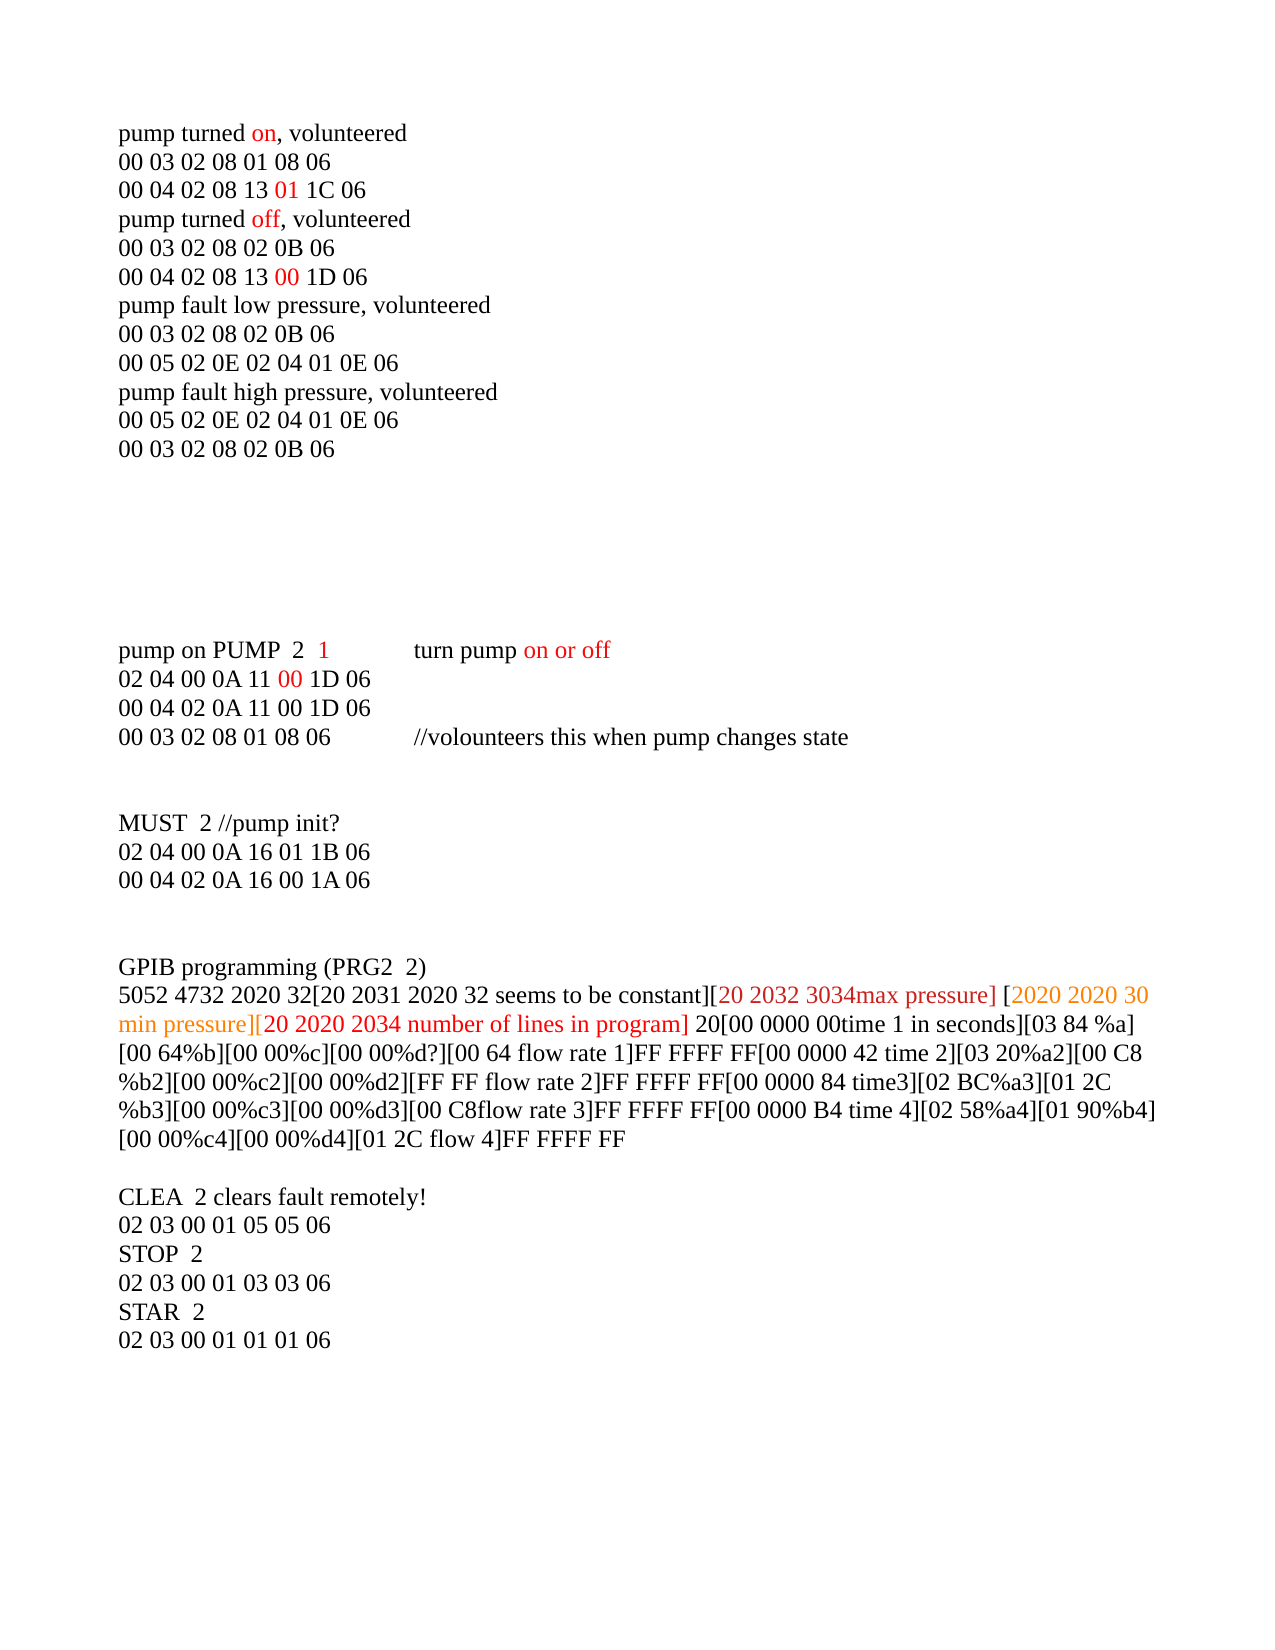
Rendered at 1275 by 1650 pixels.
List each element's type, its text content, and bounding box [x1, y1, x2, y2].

text STOP 2 [118, 1239, 1157, 1268]
text pump fault high pressure, volunteered [118, 377, 1157, 406]
text CLEA 2 clears fault remotely! [118, 1182, 1157, 1211]
text 02 03 00 01 01 01 06 [118, 1326, 1157, 1354]
text pump turned on, volunteered [118, 118, 1157, 147]
text 00 05 02 0E 02 04 01 0E 06 [118, 348, 1157, 377]
text STAR 2 [118, 1297, 1157, 1326]
text pump fault low pressure, volunteered [118, 291, 1157, 319]
text 00 04 02 08 13 01 1C 06 [118, 176, 1157, 204]
text 00 03 02 08 01 08 06 //volounteers this when pump changes state [118, 722, 1157, 751]
text 00 03 02 08 02 0B 06 [118, 434, 1157, 463]
text 00 03 02 08 02 0B 06 [118, 233, 1157, 262]
text 00 04 02 08 13 00 1D 06 [118, 262, 1157, 291]
text pump on PUMP 2 1 turn pump on or off [118, 636, 1157, 664]
text MUST 2 //pump init? [118, 808, 1157, 837]
text 02 03 00 01 03 03 06 [118, 1268, 1157, 1297]
text 00 03 02 08 01 08 06 [118, 147, 1157, 176]
text 02 04 00 0A 16 01 1B 06 [118, 837, 1157, 866]
text 00 03 02 08 02 0B 06 [118, 319, 1157, 348]
text 5052 4732 2020 32[20 2031 2020 32 seems to be constant][20 2032 3034max pressure] [2020 2020 30 min pressure][20 2020 2034 number of lines in program] 20[00 0000 00time 1 in seconds][03 84 %a][00 64%b][00 00%c][00 00%d?][00 64 flow rate 1]FF FFFF FF[00 0000 42 time 2][03 20%a2][00 C8 %b2][00 00%c2][00 00%d2][FF FF flow rate 2]FF FFFF FF[00 0000 84 time3][02 BC%a3][01 2C %b3][00 00%c3][00 00%d3][00 C8flow rate 3]FF FFFF FF[00 0000 B4 time 4][02 58%a4][01 90%b4][00 00%c4][00 00%d4][01 2C flow 4]FF FFFF FF [118, 981, 1157, 1153]
text 00 04 02 0A 11 00 1D 06 [118, 693, 1157, 722]
text 02 04 00 0A 11 00 1D 06 [118, 664, 1157, 693]
text pump turned off, volunteered [118, 204, 1157, 233]
text 00 04 02 0A 16 00 1A 06 [118, 866, 1157, 894]
text 02 03 00 01 05 05 06 [118, 1211, 1157, 1239]
text 00 05 02 0E 02 04 01 0E 06 [118, 406, 1157, 434]
text GPIB programming (PRG2 2) [118, 952, 1157, 981]
